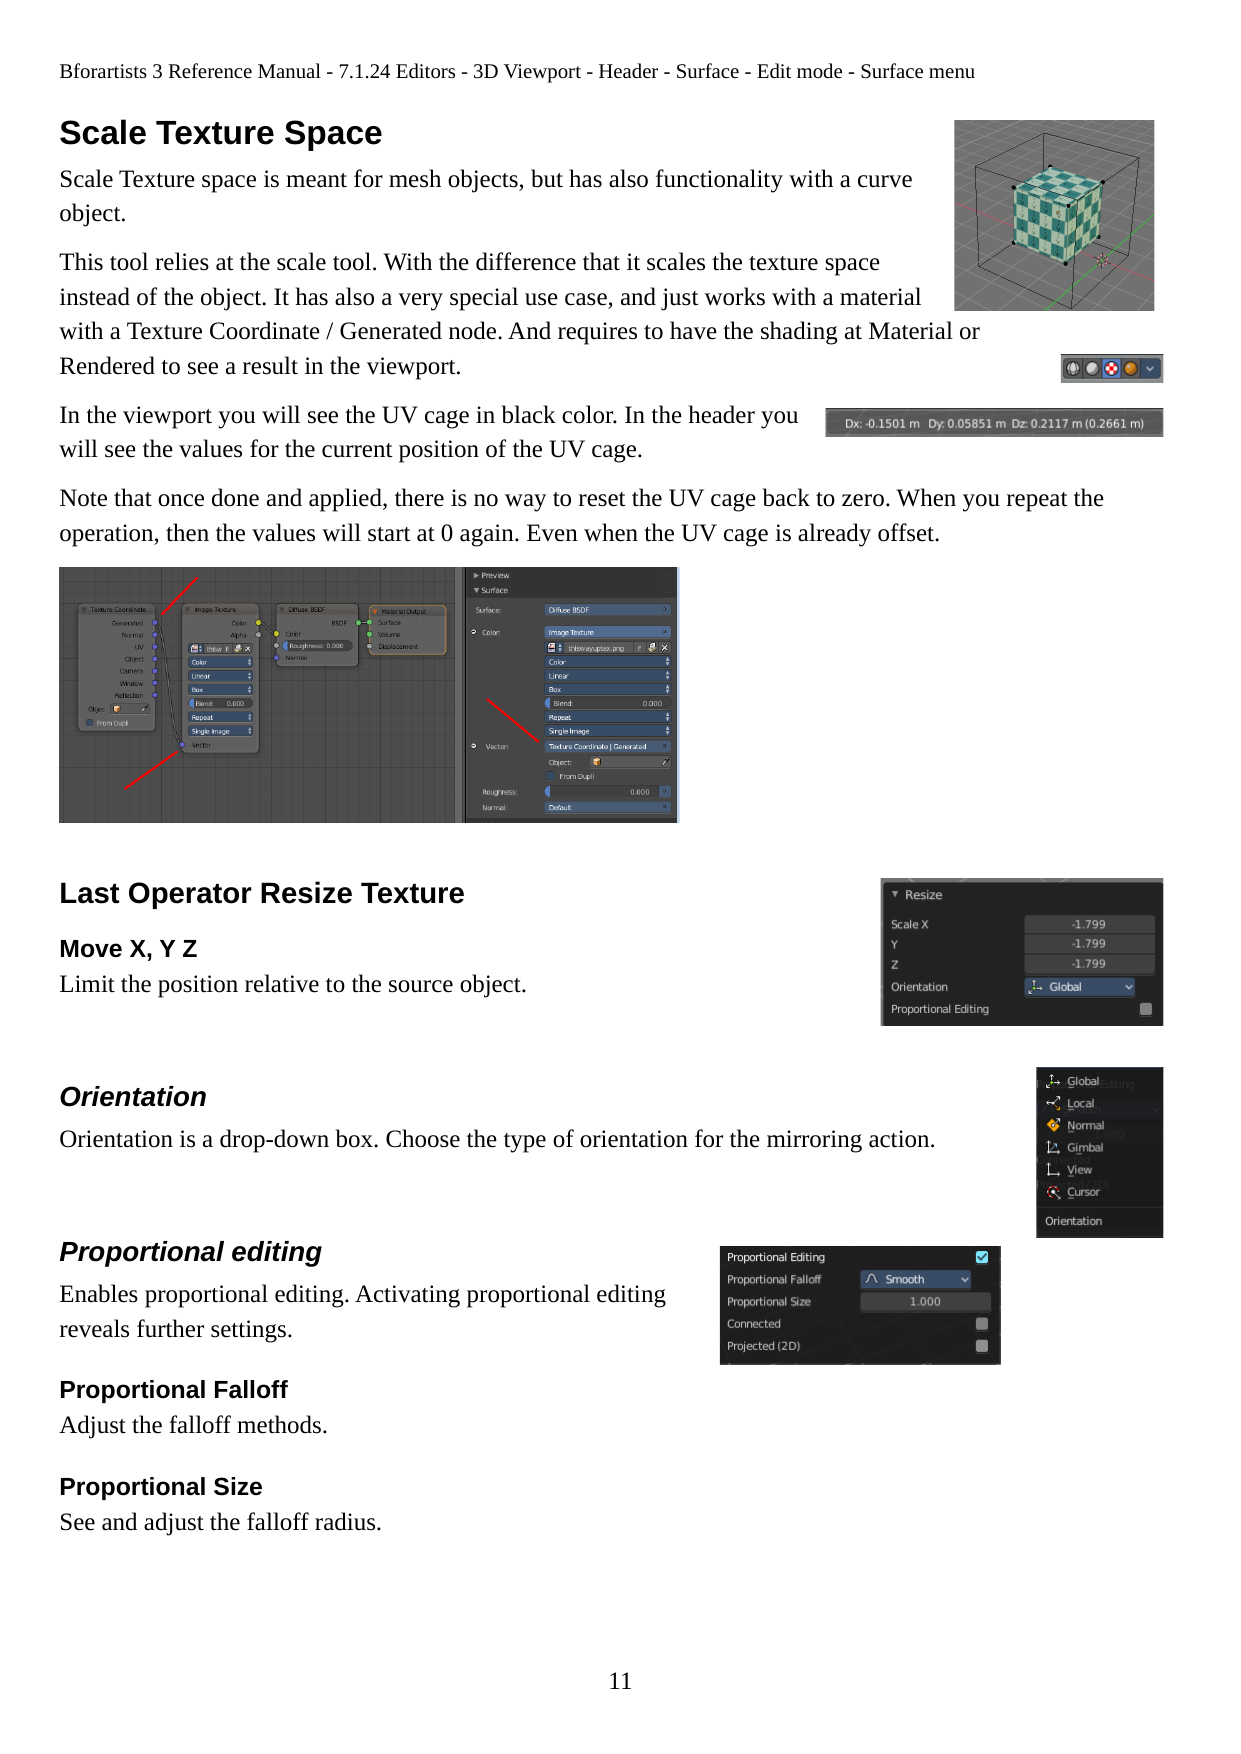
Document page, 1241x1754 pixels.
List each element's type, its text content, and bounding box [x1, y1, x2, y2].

subtitle Orientation [59, 1080, 1036, 1112]
subtitle Scale Texture Space [59, 113, 1181, 151]
text [1001, 1279, 1181, 1343]
subtitle Proportional Size [59, 1472, 1181, 1500]
text See and adjust the falloff radius. [59, 1507, 1181, 1535]
text This tool relies at the scale tool. With the difference that it scales the texture space instead of the object. It has also a very special use case, and just works with a material with a Texture Coordinate / Generated node. And requires to have the shading at Material or Rendered to see a result in the viewport. [59, 247, 1181, 379]
subtitle Last Operator Resize Texture [59, 876, 1181, 909]
text In the viewport you will see the UV cage in black color. In the header you will see the values for the current position of the UV cage. [59, 400, 1181, 463]
picture [880, 878, 1164, 1026]
subtitle Move X, Y Z [59, 934, 880, 963]
picture [1060, 354, 1164, 383]
picture [719, 1246, 1001, 1365]
picture [825, 408, 1164, 437]
text Enables proportional editing. Activating proportional editing reveals further settings. [59, 1279, 719, 1343]
picture [1036, 1067, 1164, 1238]
picture [59, 567, 680, 823]
text Scale Texture space is meant for mesh objects, but has also functionality with a curve object. [59, 164, 954, 227]
subtitle [1164, 1080, 1181, 1112]
subtitle Proportional Falloff [59, 1375, 1181, 1404]
text Adjust the falloff methods. [59, 1410, 1181, 1439]
subtitle [1164, 934, 1181, 963]
text Note that once done and applied, there is no way to reset the UV cage back to zero. When you repeat the operation, then the values will start at 0 again. Even when the UV cage is already offset. [59, 483, 1181, 547]
text Orientation is a drop-down box. Choose the type of orientation for the mirroring action. [59, 1124, 1036, 1153]
subtitle Proportional editing [59, 1235, 1181, 1267]
picture [954, 120, 1155, 311]
text Limit the position relative to the source object. [59, 969, 880, 998]
